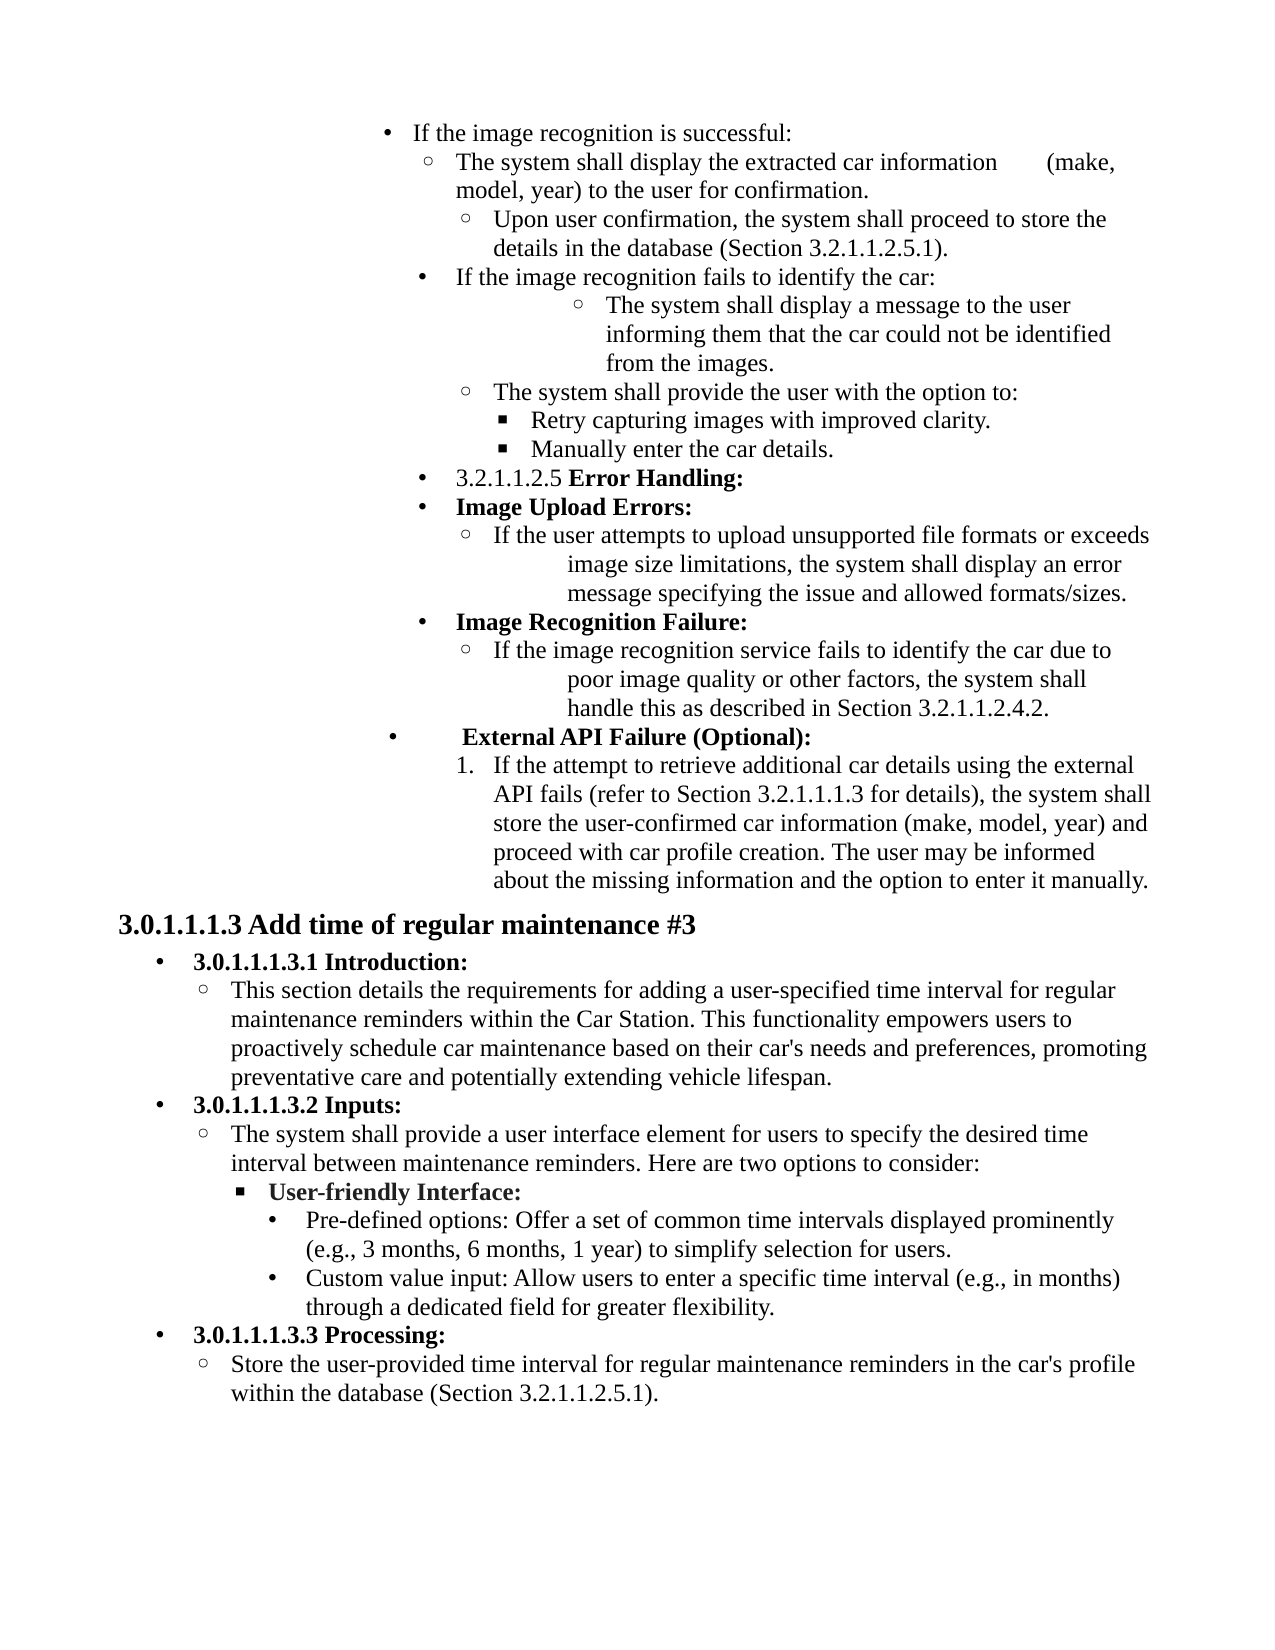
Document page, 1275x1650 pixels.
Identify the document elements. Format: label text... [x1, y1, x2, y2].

list The system shall provide the user with the option to: [456, 377, 1157, 406]
list Upon user confirmation, the system shall proceed to store the details in the database (Section 3.2.1.1.2.5.1). [456, 204, 1157, 262]
list External API Failure (Optional): [389, 722, 1157, 751]
list Store the user-provided time interval for regular maintenance reminders in the car's profile within the database (Section 3.2.1.1.2.5.1). [193, 1349, 1157, 1407]
list Retry capturing images with improved clarity. [493, 406, 1157, 434]
list 3.0.1.1.1.3.2 Inputs: [156, 1090, 1157, 1119]
list Image Recognition Failure: [418, 607, 1157, 636]
list This section details the requirements for adding a user-specified time interval for regular maintenance reminders within the Car Station. This functionality empowers users to proactively schedule car maintenance based on their car's needs and preferences, promoting preventative care and potentially extending vehicle lifespan. [193, 975, 1157, 1090]
list If the image recognition service fails to identify the car due to poor image quality or other factors, the system shall handle this as described in Section 3.2.1.1.2.4.2. [456, 636, 1157, 722]
list If the user attempts to upload unsupported file formats or exceeds image size limitations, the system shall display an error message specifying the issue and allowed formats/sizes. [456, 521, 1157, 607]
list Manually enter the car details. [493, 434, 1157, 463]
list The system shall display the extracted car information (make, model, year) to the user for confirmation. [418, 147, 1157, 204]
list The system shall display a message to the user informing them that the car could not be identified from the images. [568, 291, 1157, 377]
list If the image recognition is successful: [383, 118, 1157, 147]
list If the image recognition fails to identify the car: [418, 262, 1157, 291]
subtitle 3.0.1.1.1.3 Add time of regular maintenance #3 [118, 907, 1157, 940]
list Pre-defined options: Offer a set of common time intervals displayed prominently (e.g., 3 months, 6 months, 1 year) to simplify selection for users. [268, 1205, 1157, 1263]
list Custom value input: Allow users to enter a specific time interval (e.g., in months) through a dedicated field for greater flexibility. [268, 1263, 1157, 1320]
list 3.0.1.1.1.3.1 Introduction: [156, 947, 1157, 975]
list Image Upload Errors: [418, 492, 1157, 521]
list User-friendly Interface: [231, 1177, 1157, 1205]
list 3.2.1.1.2.5 Error Handling: [418, 463, 1157, 492]
list The system shall provide a user interface element for users to specify the desired time interval between maintenance reminders. Here are two options to consider: [193, 1119, 1157, 1177]
list If the attempt to retrieve additional car details using the external API fails (refer to Section 3.2.1.1.1.3 for details), the system shall store the user-confirmed car information (make, model, year) and proceed with car profile creation. The user may be informed about the missing information and the option to enter it manually. [456, 751, 1157, 894]
list 3.0.1.1.1.3.3 Processing: [156, 1320, 1157, 1349]
